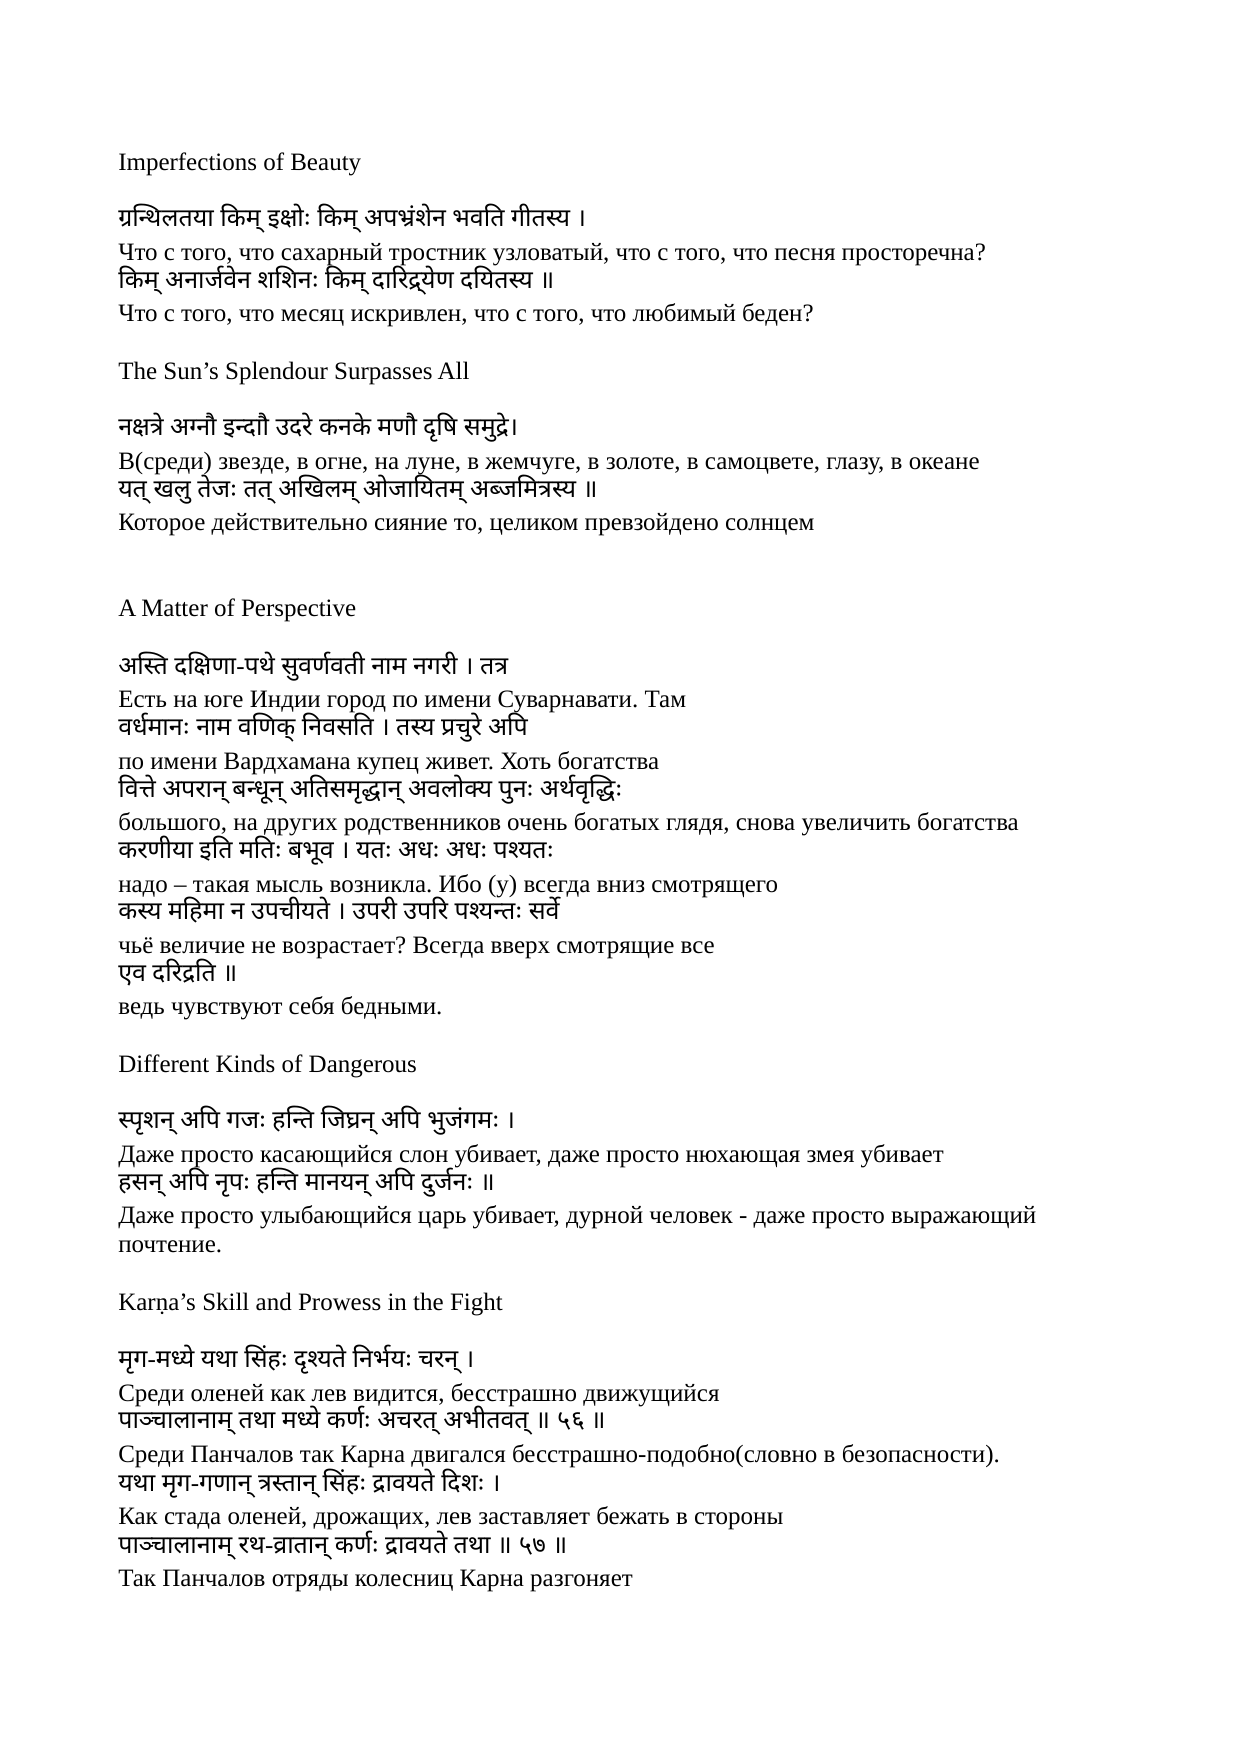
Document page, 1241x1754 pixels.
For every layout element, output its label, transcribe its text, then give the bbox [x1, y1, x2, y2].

text Different Kinds of Dangerous [118, 1049, 1122, 1078]
text ведь чувствуют себя бедными. [118, 991, 1122, 1020]
text स्पृशन् अपि गजः हन्ति जिघ्रन् अपि भुजंगमः । [118, 1106, 1122, 1139]
text मृग-मध्ये यथा सिंहः दृश्यते निर्भयः चरन् । [118, 1344, 1122, 1378]
text Как стада оленей, дрожащих, лев заставляет бежать в стороны [118, 1501, 1122, 1530]
text Есть на юге Индии город по имени Суварнавати. Там [118, 684, 1122, 713]
text कस्य महिमा न उपचीयते । उपरी उपरि पश्यन्तः सर्वे [118, 897, 1122, 930]
text Даже просто касающийся слон убивает, даже просто нюхающая змея убивает [118, 1139, 1122, 1168]
text पाञ्चालानाम् तथा मध्ये कर्णः अचरत् अभीतवत् ॥ ५६ ॥ [118, 1406, 1122, 1439]
text чьё величие не возрастает? Всегда вверх смотрящие все [118, 930, 1122, 959]
text надо – такая мысль возникла. Ибо (у) всегда вниз смотрящего [118, 869, 1122, 897]
text वित्ते अपरान् बन्धून् अतिसमृद्धान् अवलोक्य पुनः अर्थवृद्धिः [118, 775, 1122, 807]
text नक्षत्रे अग्नाै इन्दाौ उदरे कनके मणौ दृषि समुद्रे। [118, 413, 1122, 446]
text Так Панчалов отряды колесниц Карна разгоняет [118, 1563, 1122, 1592]
text большого, на других родственников очень богатых глядя, снова увеличить богатства [118, 807, 1122, 836]
text The Sun’s Splendour Surpasses All [118, 356, 1122, 384]
text Karṇa’s Skill and Prowess in the Fight [118, 1287, 1122, 1315]
text Что с того, что месяц искривлен, что с того, что любимый беден? [118, 298, 1122, 327]
text अस्ति दक्षिणा-पथे सुवर्णवती नाम नगरी । तत्र [118, 651, 1122, 684]
text यत् खलु तेजः तत् अखिलम् ओजायितम् अब्जमित्रस्य ॥ [118, 475, 1122, 507]
text यथा मृग-गणान् त्रस्तान् सिंहः द्रावयते दिशः । [118, 1468, 1122, 1501]
text वर्धमानः नाम वणिक् निवसति । तस्य प्रचुरे अपि [118, 713, 1122, 746]
text ग्रन्थिलतया किम् इक्षोः किम् अपभ्रंशेन भवति गीतस्य । [118, 204, 1122, 237]
text Среди Панчалов так Карна двигался бесстрашно-подобно(словно в безопасности). [118, 1439, 1122, 1468]
text Imperfections of Beauty [118, 147, 1122, 176]
text A Matter of Perspective [118, 593, 1122, 622]
text Которое действительно сияние то, целиком превзойдено солнцем [118, 507, 1122, 536]
text В(среди) звезде, в огне, на луне, в жемчуге, в золоте, в самоцвете, глазу, в океане [118, 446, 1122, 475]
text एव दरिद्रति ॥ [118, 959, 1122, 991]
text Среди оленей как лев видится, бесстрашно движущийся [118, 1378, 1122, 1406]
text किम् अनार्जवेन शशिनः किम् दारिद्र्येण दयितस्य ॥ [118, 266, 1122, 298]
text करणीया इति मतिः बभूव । यतः अधः अधः पश्यतः [118, 836, 1122, 869]
text Даже просто улыбающийся царь убивает, дурной человек - даже просто выражающий почтение. [118, 1200, 1122, 1258]
text हसन् अपि नृपः हन्ति मानयन् अपि दुर्जनः ॥ [118, 1168, 1122, 1200]
text по имени Вардхамана купец живет. Хоть богатства [118, 746, 1122, 775]
text पाञ्चालानाम् रथ-व्रातान् कर्णः द्रावयते तथा ॥ ५७ ॥ [118, 1530, 1122, 1563]
text Что с того, что сахарный тростник узловатый, что с того, что песня просторечна? [118, 237, 1122, 266]
